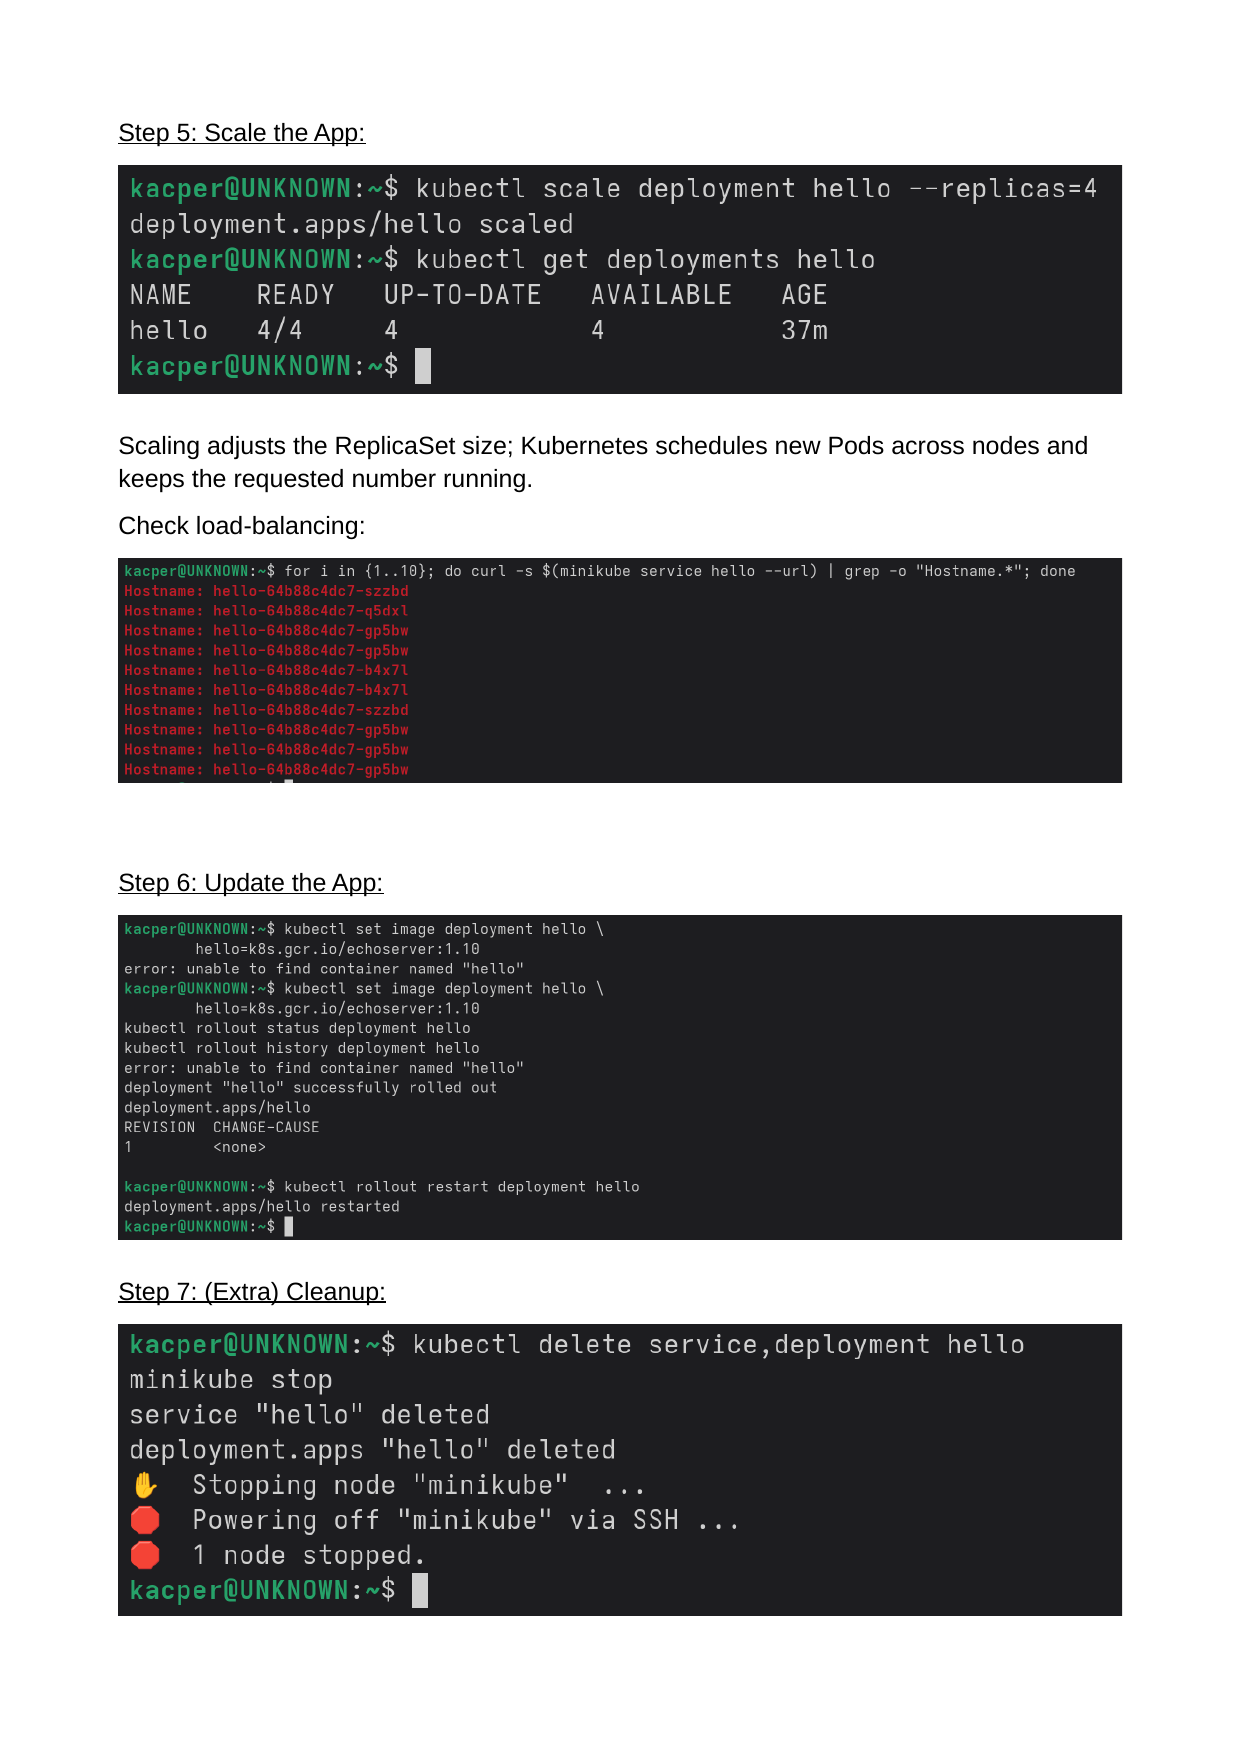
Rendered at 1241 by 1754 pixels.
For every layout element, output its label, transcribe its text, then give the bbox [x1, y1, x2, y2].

picture [118, 558, 1123, 783]
text Scaling adjusts the ReplicaSet size; Kubernetes schedules new Pods across nodes and keeps the requested number running. [118, 394, 1122, 492]
picture [118, 165, 1123, 394]
picture [118, 915, 1123, 1240]
text Step 6: Update the App: [118, 868, 1122, 897]
text Step 5: Scale the App: [118, 118, 1122, 147]
picture [118, 1324, 1123, 1616]
text Step 7: (Extra) Cleanup: [118, 1240, 1122, 1305]
text Check load‑balancing: [118, 511, 1122, 540]
